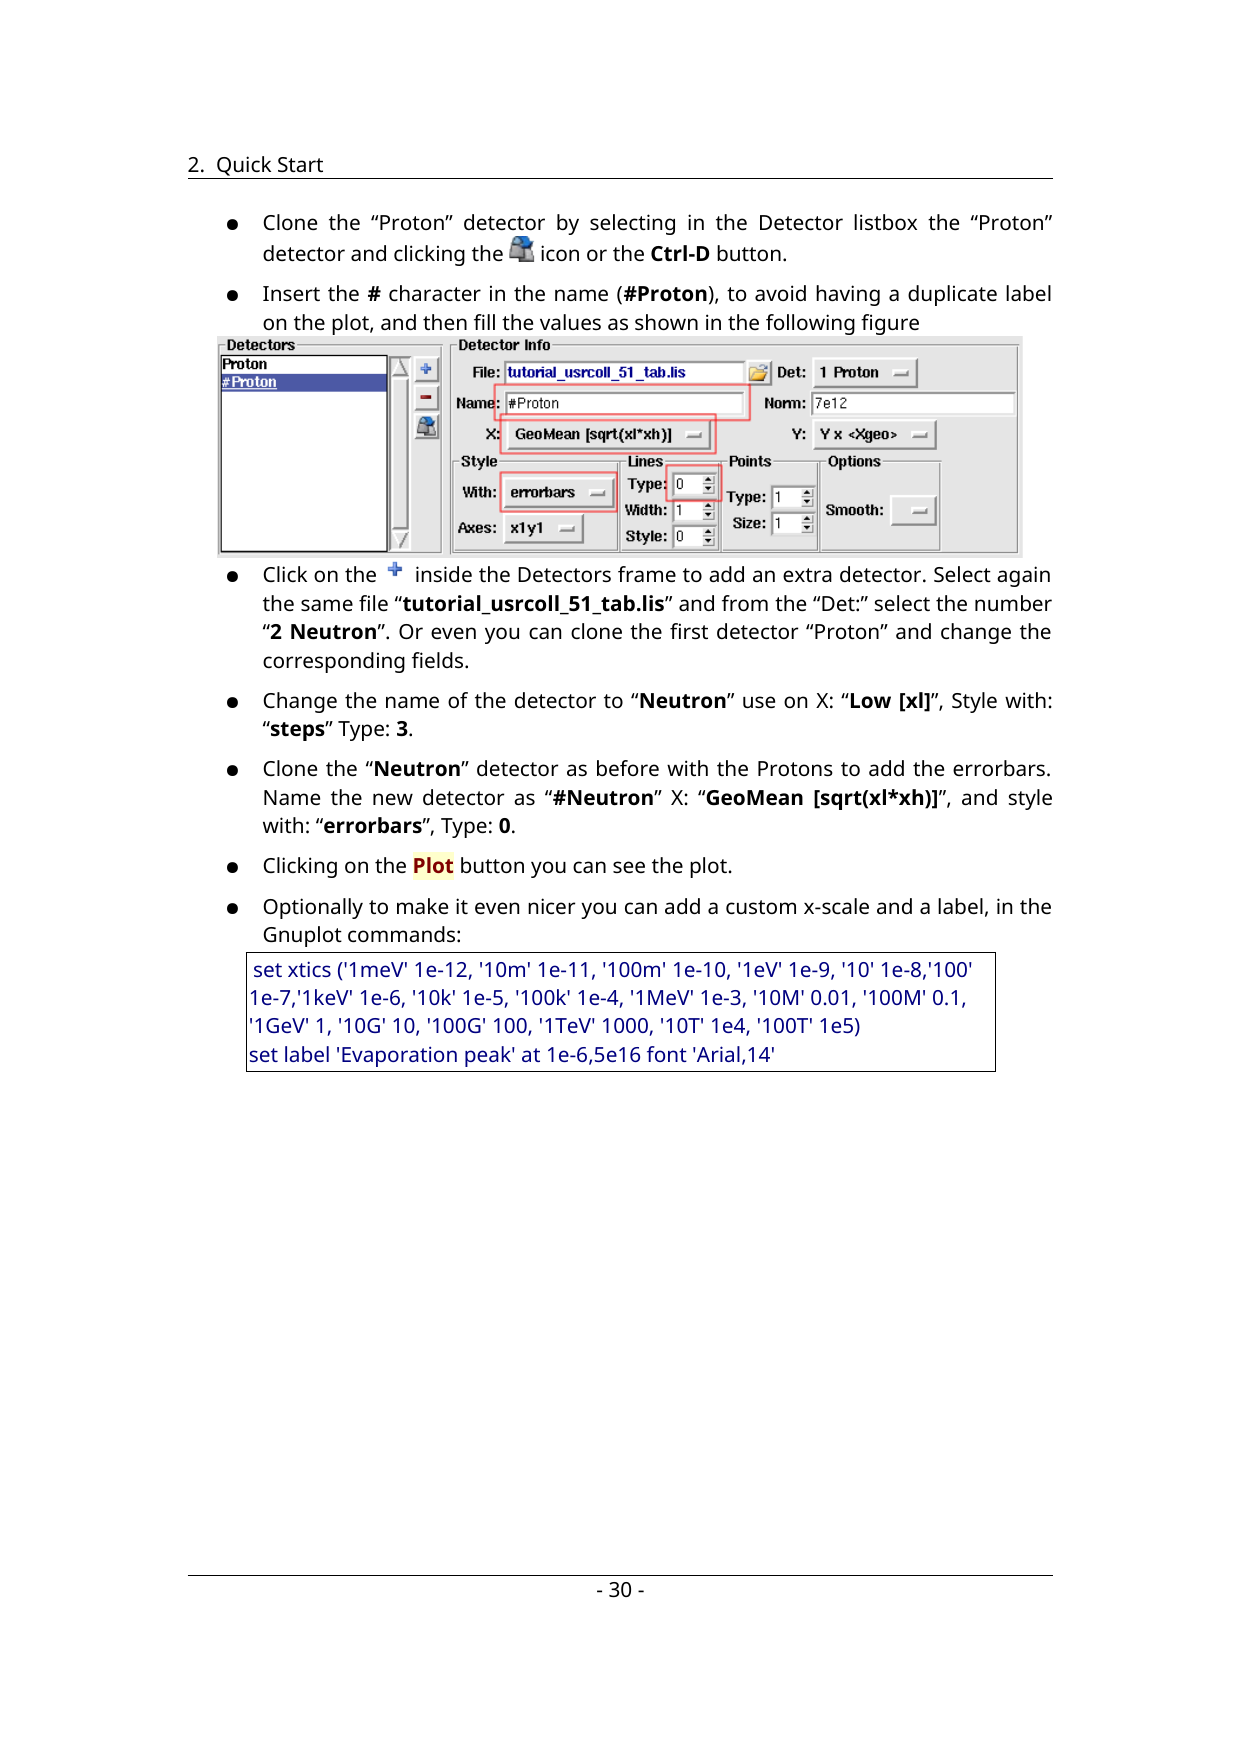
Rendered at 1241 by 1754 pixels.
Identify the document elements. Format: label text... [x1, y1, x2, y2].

list Optionally to make it even nicer you can add a custom x-scale and a label, in the Gnuplot commands: [225, 892, 1053, 949]
picture [509, 236, 535, 262]
list Insert the # character in the name (#Proton), to avoid having a duplicate label on the plot, and then fill the values as shown in the following figure [225, 279, 1053, 336]
list Change the name of the detector to “Neutron” use on X: “Low [xl]”, Style with: “steps” Type: 3. [225, 686, 1053, 743]
text set xtics ('1meV' 1e-12, '10m' 1e-11, '100m' 1e-10, '1eV' 1e-9, '10' 1e-8,'100' 1e-7,'1keV' 1e-6, '10k' 1e-5, '100k' 1e-4, '1MeV' 1e-3, '10M' 0.01, '100M' 0.1, '1GeV' 1, '10G' 10, '100G' 100, '1TeV' 1000, '10T' 1e4, '100T' 1e5) set label 'Evaporation peak' at 1e-6,5e16 font 'Arial,14' [247, 953, 995, 1071]
list Clone the “Neutron” detector as before with the Protons to add the errorbars. Name the new detector as “#Neutron” X: “GeoMean [sqrt(xl*xh)]”, and style with: “errorbars”, Type: 0. [225, 754, 1053, 840]
list Clicking on the Plot button you can see the plot. [225, 852, 1053, 880]
picture [217, 336, 1024, 583]
list Clone the “Proton” detector by selecting in the Detector listbox the “Proton” detector and clicking the icon or the Ctrl-D button. [225, 208, 1053, 268]
list Click on the inside the Detectors frame to add an extra detector. Select again the same file “tutorial_usrcoll_51_tab.lis” and from the “Det:” select the number “2 Neutron”. Or even you can clone the first detector “Proton” and change the corresponding fields. [225, 348, 1053, 674]
